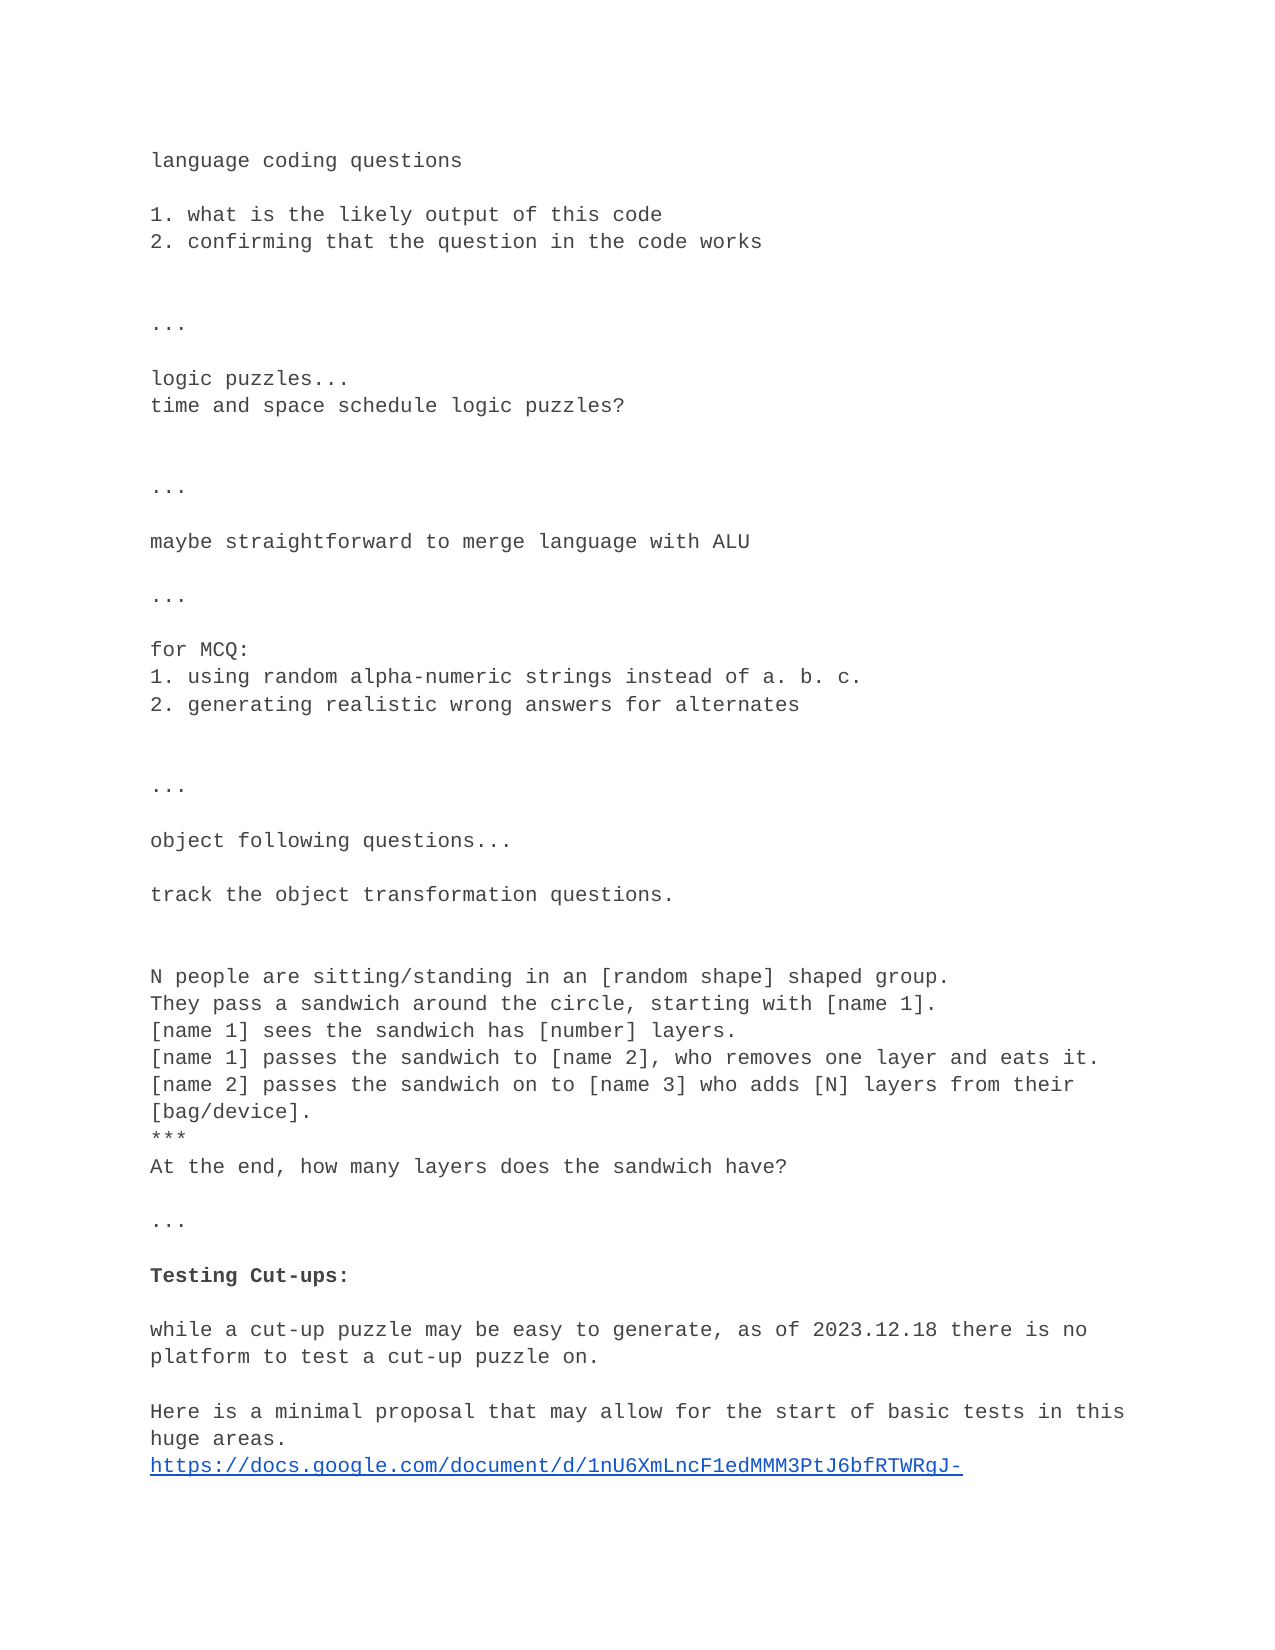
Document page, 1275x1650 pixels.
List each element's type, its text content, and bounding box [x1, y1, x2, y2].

text They pass a sandwich around the circle, starting with [name 1]. [150, 993, 1125, 1016]
text ... [150, 775, 1125, 799]
text ... [150, 476, 1125, 500]
text [name 1] sees the sandwich has [number] layers. [150, 1020, 1125, 1044]
text maybe straightforward to merge language with ALU [150, 531, 1125, 554]
text time and space schedule logic puzzles? [150, 395, 1125, 418]
text for MCQ: [150, 639, 1125, 663]
text ... [150, 313, 1125, 337]
text 1. using random alpha-numeric strings instead of a. b. c. [150, 667, 1125, 690]
text logic puzzles... [150, 367, 1125, 391]
text *** [150, 1129, 1125, 1152]
text [name 2] passes the sandwich on to [name 3] who adds [N] layers from their [bag/device]. [150, 1074, 1125, 1125]
text [name 1] passes the sandwich to [name 2], who removes one layer and eats it. [150, 1047, 1125, 1071]
text 1. what is the likely output of this code [150, 204, 1125, 228]
text track the object transformation questions. [150, 884, 1125, 908]
text while a cut-up puzzle may be easy to generate, as of 2023.12.18 there is no platform to test a cut-up puzzle on. [150, 1319, 1125, 1370]
text language coding questions [150, 150, 1125, 174]
text ... [150, 1210, 1125, 1234]
text N people are sitting/standing in an [random shape] shaped group. [150, 966, 1125, 989]
text ... [150, 585, 1125, 609]
text Testing Cut-ups: [150, 1265, 1125, 1288]
text Here is a minimal proposal that may allow for the start of basic tests in this huge areas. [150, 1401, 1125, 1451]
text 2. generating realistic wrong answers for alternates [150, 694, 1125, 717]
text 2. confirming that the question in the code works [150, 232, 1125, 255]
text At the end, how many layers does the sandwich have? [150, 1156, 1125, 1179]
text https://docs.google.com/document/d/1nU6XmLncF1edMMM3PtJ6bfRTWRgJ- [150, 1455, 1125, 1479]
text object following questions... [150, 830, 1125, 853]
